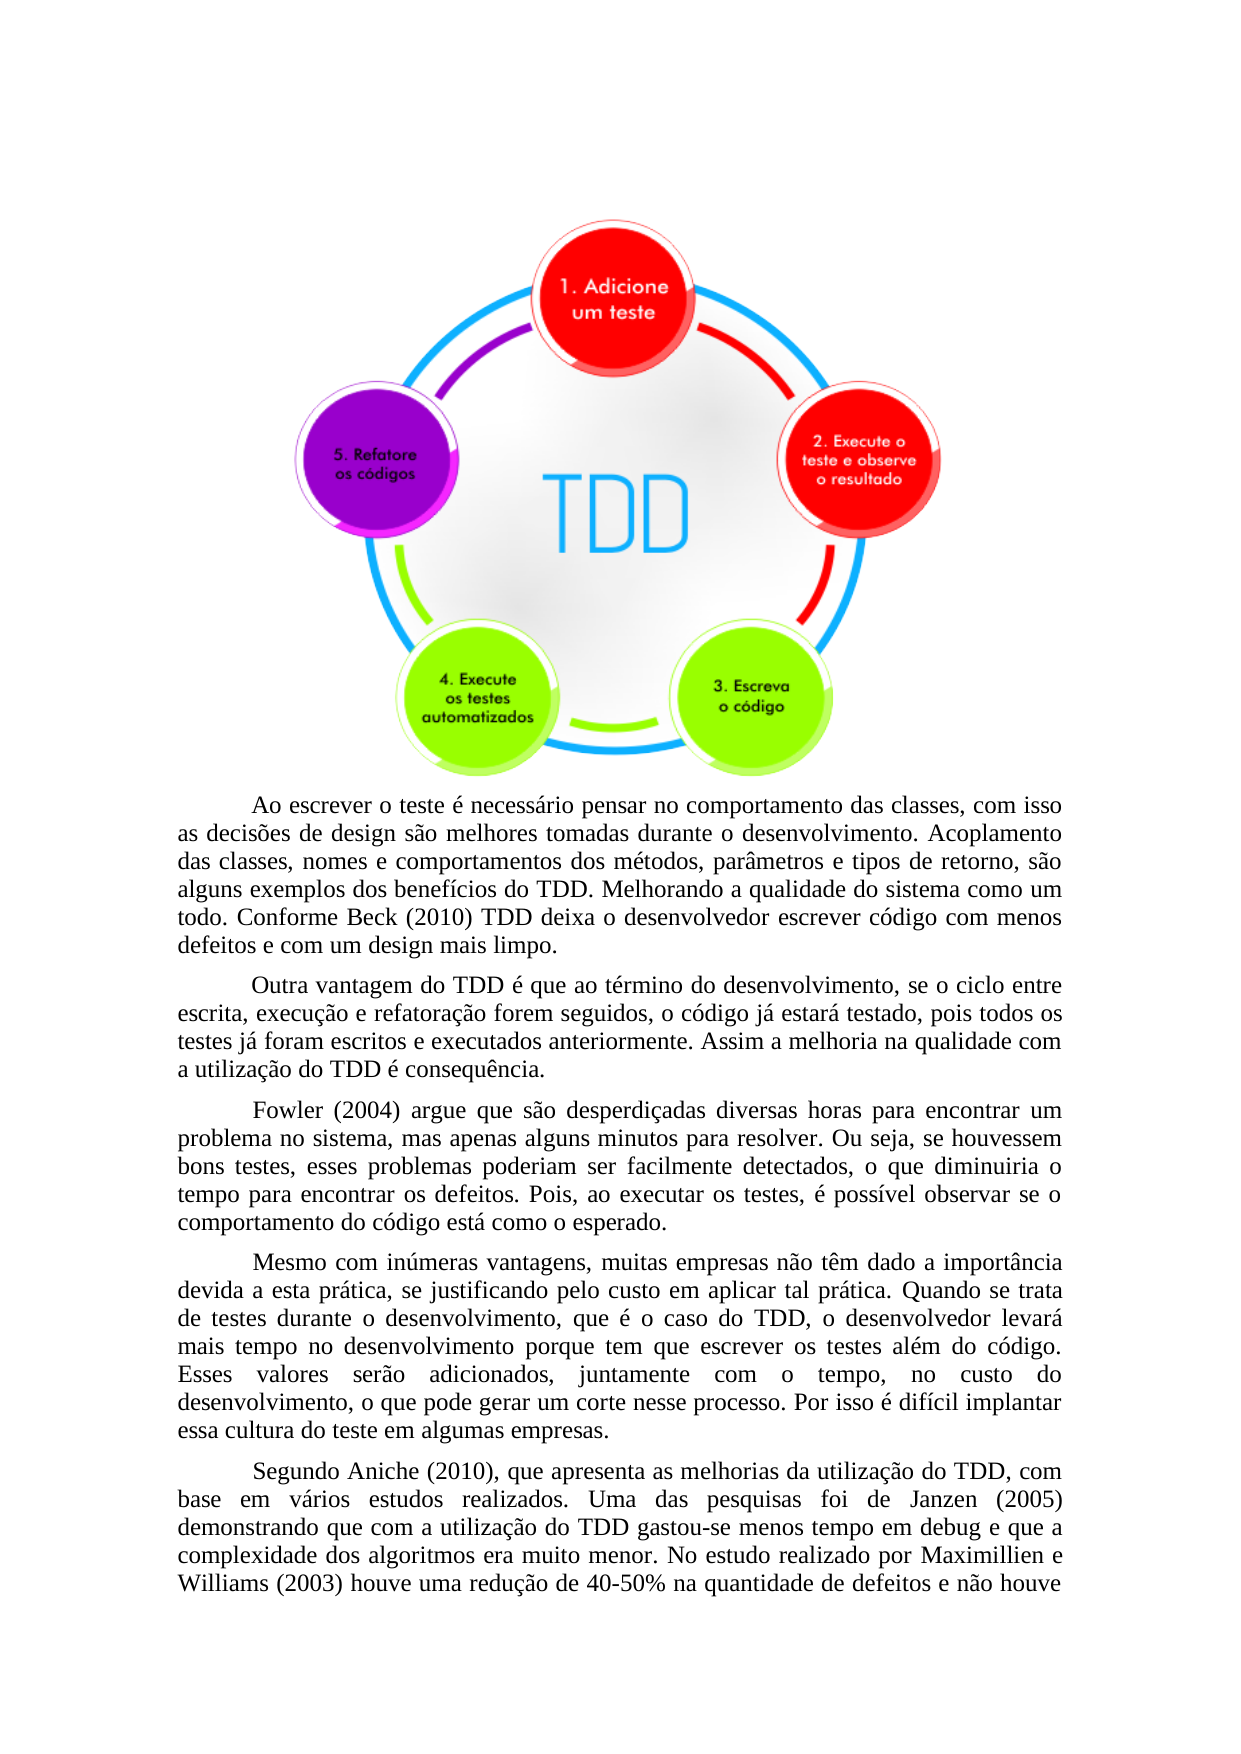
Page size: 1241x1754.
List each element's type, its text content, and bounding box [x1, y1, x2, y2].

text Ao escrever o teste é necessário pensar no comportamento das classes, com isso as decisões de design são melhores tomadas durante o desenvolvimento. Acoplamento das classes, nomes e comportamentos dos métodos, parâmetros e tipos de retorno, são alguns exemplos dos benefícios do TDD. Melhorando a qualidade do sistema como um todo. Conforme Beck (2010) TDD deixa o desenvolvedor escrever código com menos defeitos e com um design mais limpo. [177, 207, 1063, 959]
picture [184, 206, 1047, 791]
text Outra vantagem do TDD é que ao término do desenvolvimento, se o ciclo entre escrita, execução e refatoração forem seguidos, o código já estará testado, pois todos os testes já foram escritos e executados anteriormente. Assim a melhoria na qualidade com a utilização do TDD é consequência. [177, 971, 1063, 1083]
text Mesmo com inúmeras vantagens, muitas empresas não têm dado a importância devida a esta prática, se justificando pelo custo em aplicar tal prática. Quando se trata de testes durante o desenvolvimento, que é o caso do TDD, o desenvolvedor levará mais tempo no desenvolvimento porque tem que escrever os testes além do código. Esses valores serão adicionados, juntamente com o tempo, no custo do desenvolvimento, o que pode gerar um corte nesse processo. Por isso é difícil implantar essa cultura do teste em algumas empresas. [177, 1248, 1063, 1444]
text Segundo Aniche (2010), que apresenta as melhorias da utilização do TDD, com base em vários estudos realizados. Uma das pesquisas foi de Janzen (2005) demonstrando que com a utilização do TDD gastou-se menos tempo em debug e que a complexidade dos algoritmos era muito menor. No estudo realizado por Maximillien e Williams (2003) houve uma redução de 40-50% na quantidade de defeitos e não houve [177, 1457, 1063, 1597]
text Fowler (2004) argue que são desperdiçadas diversas horas para encontrar um problema no sistema, mas apenas alguns minutos para resolver. Ou seja, se houvessem bons testes, esses problemas poderiam ser facilmente detectados, o que diminuiria o tempo para encontrar os defeitos. Pois, ao executar os testes, é possível observar se o comportamento do código está como o esperado. [177, 1096, 1063, 1236]
